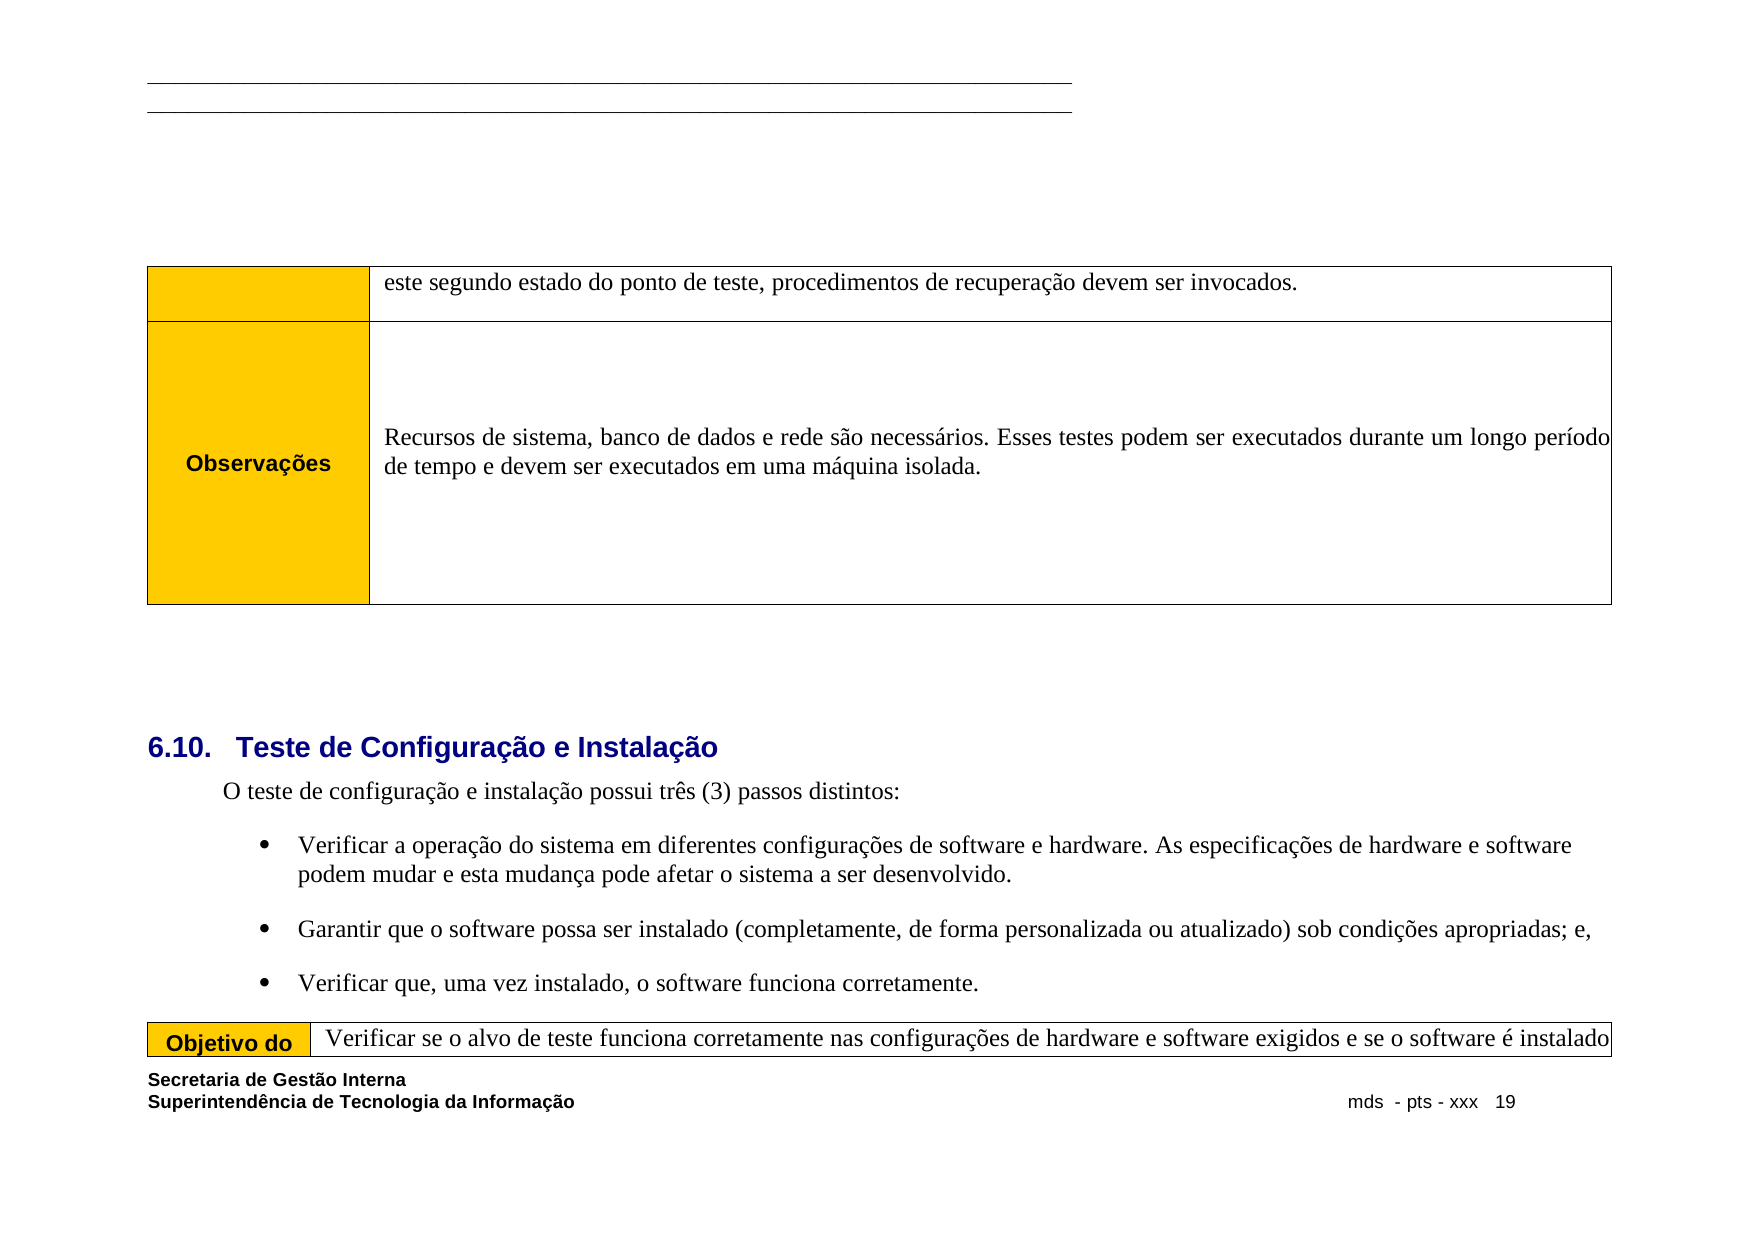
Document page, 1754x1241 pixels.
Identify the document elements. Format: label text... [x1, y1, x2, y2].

list Verificar que, uma vez instalado, o software funciona corretamente. [260, 967, 1642, 997]
list Verificar a operação do sistema em diferentes configurações de software e hardware. As especificações de hardware e software podem mudar e esta mudança pode afetar o sistema a ser desenvolvido. [260, 830, 1642, 888]
table_cell [148, 267, 369, 321]
table_header Objetivo do [148, 1023, 310, 1056]
subtitle 6.10. Teste de Configuração e Instalação [148, 730, 1642, 764]
table_cell Observações [148, 322, 369, 604]
text O teste de configuração e instalação possui três (3) passos distintos: [223, 776, 1642, 805]
table_cell este segundo estado do ponto de teste, procedimentos de recuperação devem ser invocados. [370, 267, 1611, 321]
list Garantir que o software possa ser instalado (completamente, de forma personalizada ou atualizado) sob condições apropriadas; e, [260, 913, 1642, 942]
table_header Verificar se o alvo de teste funciona corretamente nas configurações de hardware e software exigidos e se o software é instalado [311, 1023, 1611, 1056]
table_cell Recursos de sistema, banco de dados e rede são necessários. Esses testes podem ser executados durante um longo período de tempo e devem ser executados em uma máquina isolada. [370, 322, 1611, 604]
